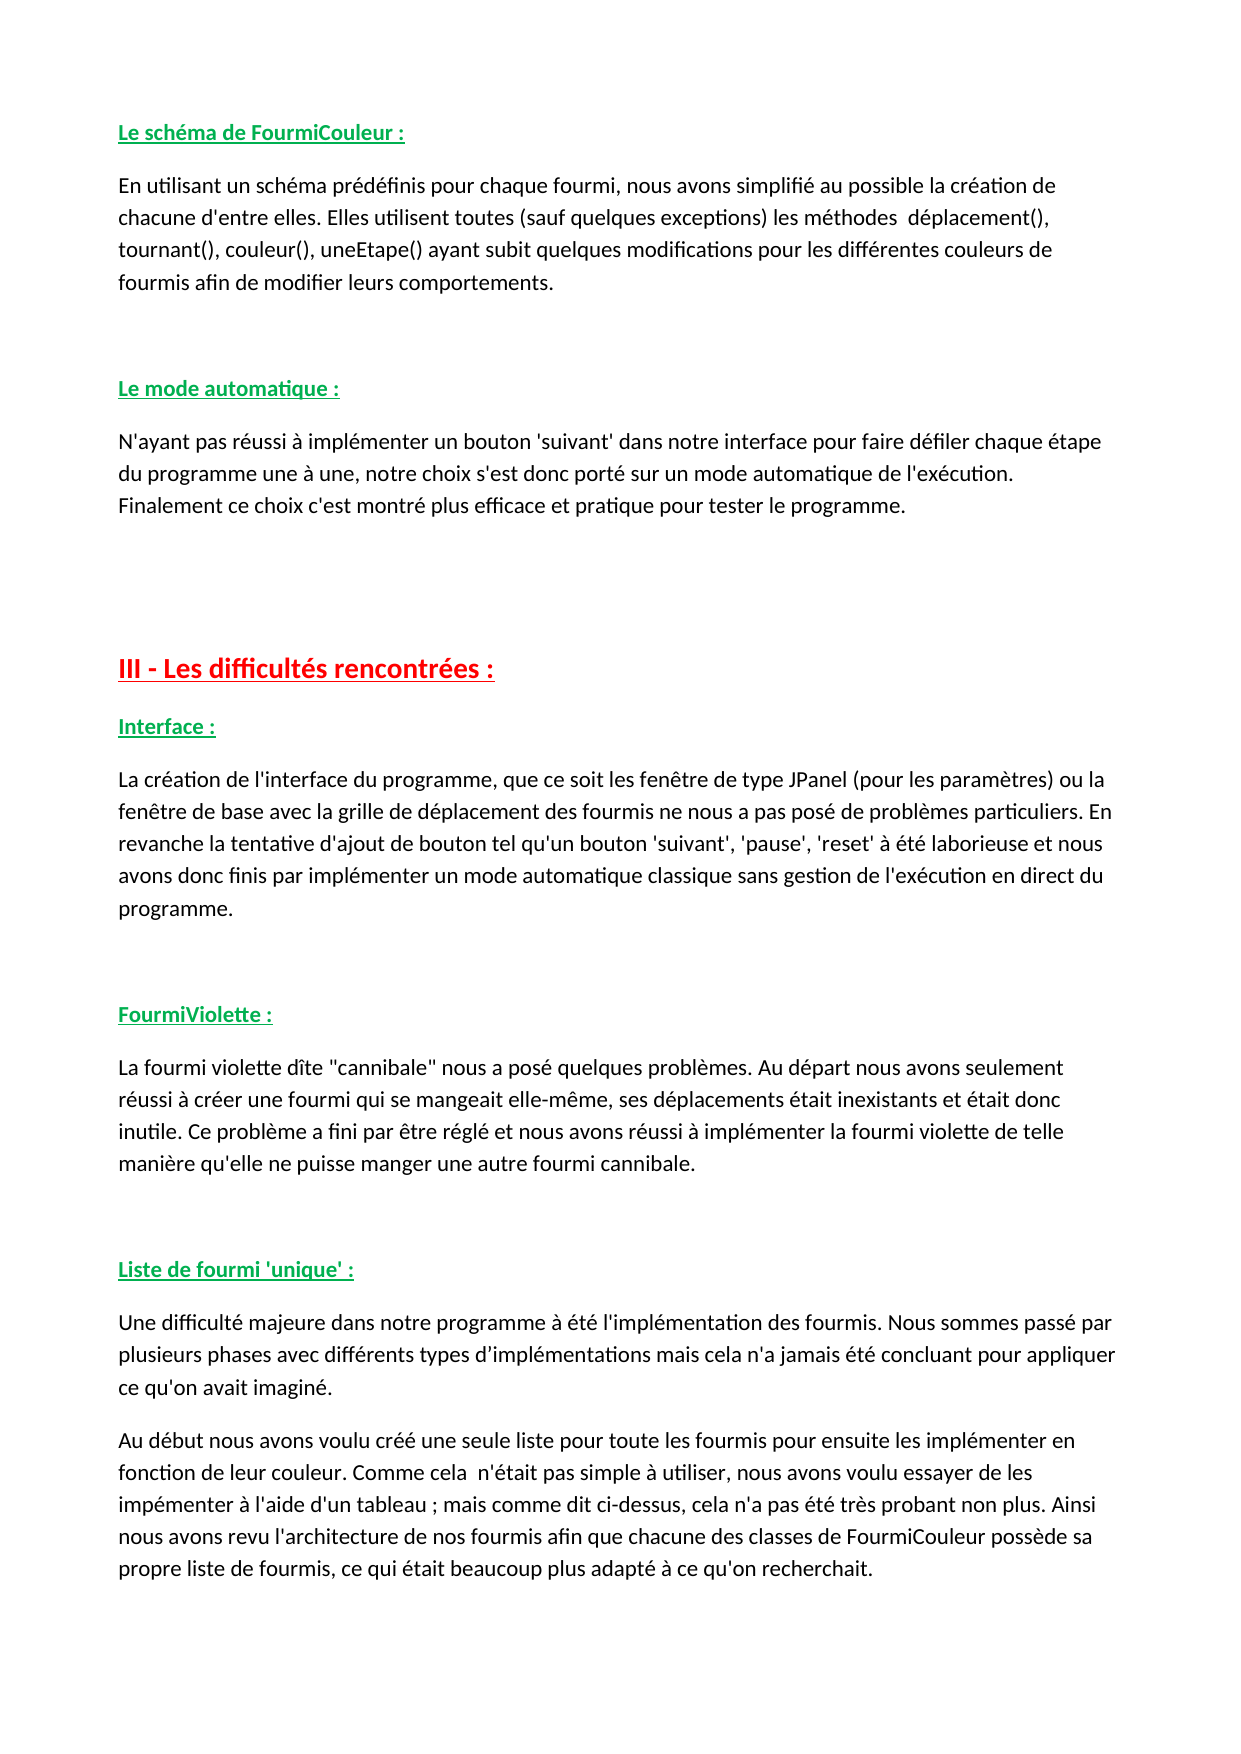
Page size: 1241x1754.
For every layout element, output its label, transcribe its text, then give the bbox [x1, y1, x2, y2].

text Interface : [118, 712, 1122, 740]
text La création de l'interface du programme, que ce soit les fenêtre de type JPanel (pour les paramètres) ou la fenêtre de base avec la grille de déplacement des fourmis ne nous a pas posé de problèmes particuliers. En revanche la tentative d'ajout de bouton tel qu'un bouton 'suivant', 'pause', 'reset' à été laborieuse et nous avons donc finis par implémenter un mode automatique classique sans gestion de l'exécution en direct du programme. [118, 765, 1122, 922]
text Liste de fourmi 'unique' : [118, 1255, 1122, 1283]
text N'ayant pas réussi à implémenter un bouton 'suivant' dans notre interface pour faire défiler chaque étape du programme une à une, notre choix s'est donc porté sur un mode automatique de l'exécution. Finalement ce choix c'est montré plus efficace et pratique pour tester le programme. [118, 427, 1122, 519]
text Le mode automatique : [118, 374, 1122, 402]
text III - Les difficultés rencontrées : [118, 650, 1122, 686]
text Une difficulté majeure dans notre programme à été l'implémentation des fourmis. Nous sommes passé par plusieurs phases avec différents types d’implémentations mais cela n'a jamais été concluant pour appliquer ce qu'on avait imaginé. [118, 1308, 1122, 1401]
text En utilisant un schéma prédéfinis pour chaque fourmi, nous avons simplifié au possible la création de chacune d'entre elles. Elles utilisent toutes (sauf quelques exceptions) les méthodes déplacement(), tournant(), couleur(), uneEtape() ayant subit quelques modifications pour les différentes couleurs de fourmis afin de modifier leurs comportements. [118, 171, 1122, 296]
text Le schéma de FourmiCouleur : [118, 118, 1122, 146]
text La fourmi violette dîte "cannibale" nous a posé quelques problèmes. Au départ nous avons seulement réussi à créer une fourmi qui se mangeait elle-même, ses déplacements était inexistants et était donc inutile. Ce problème a fini par être réglé et nous avons réussi à implémenter la fourmi violette de telle manière qu'elle ne puisse manger une autre fourmi cannibale. [118, 1053, 1122, 1177]
text Au début nous avons voulu créé une seule liste pour toute les fourmis pour ensuite les implémenter en fonction de leur couleur. Comme cela n'était pas simple à utiliser, nous avons voulu essayer de les impémenter à l'aide d'un tableau ; mais comme dit ci-dessus, cela n'a pas été très probant non plus. Ainsi nous avons revu l'architecture de nos fourmis afin que chacune des classes de FourmiCouleur possède sa propre liste de fourmis, ce qui était beaucoup plus adapté à ce qu'on recherchait. [118, 1426, 1122, 1583]
text FourmiViolette : [118, 1000, 1122, 1028]
